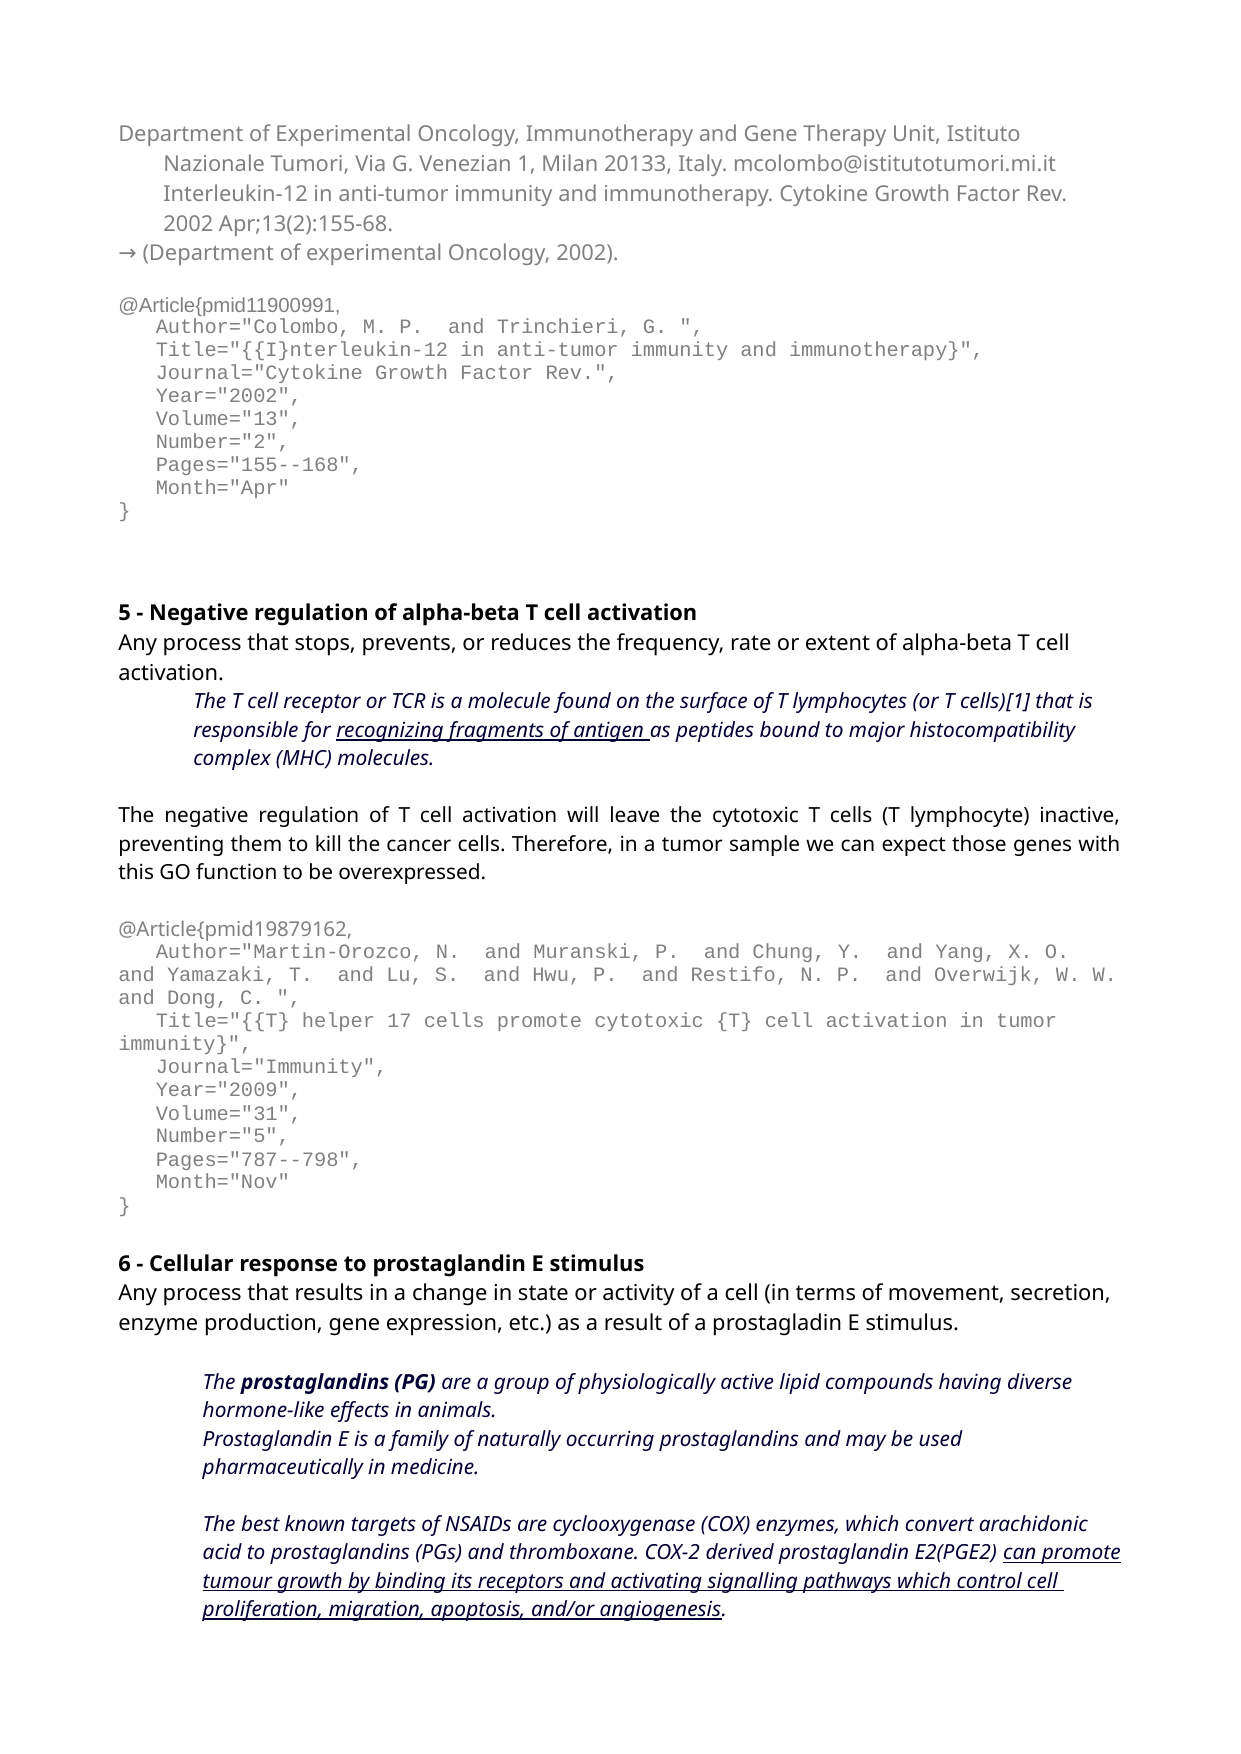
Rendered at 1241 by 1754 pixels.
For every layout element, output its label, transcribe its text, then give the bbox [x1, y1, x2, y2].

text Volume="13", [118, 409, 1122, 432]
text The prostaglandins (PG) are a group of physiologically active lipid compounds having diverse hormone-like effects in animals. [202, 1367, 1122, 1424]
text Author="Martin-Orozco, N. and Muranski, P. and Chung, Y. and Yang, X. O. and Yamazaki, T. and Lu, S. and Hwu, P. and Restifo, N. P. and Overwijk, W. W. and Dong, C. ", [118, 942, 1122, 1011]
text Year="2002", [118, 386, 1122, 409]
text Title="{{T} helper 17 cells promote cytotoxic {T} cell activation in tumor immunity}", [118, 1011, 1122, 1057]
text Author="Colombo, M. P. and Trinchieri, G. ", [118, 317, 1122, 340]
text Journal="Cytokine Growth Factor Rev.", [118, 363, 1122, 386]
text The T cell receptor or TCR is a molecule found on the surface of T lymphocytes (or T cells)[1] that is responsible for recognizing fragments of antigen as peptides bound to major histocompatibility complex (MHC) molecules. [193, 687, 1122, 772]
text @Article{pmid11900991, [118, 293, 1122, 317]
text } [118, 1195, 1122, 1218]
text Volume="31", [118, 1103, 1122, 1126]
text → (Department of experimental Oncology, 2002). [118, 237, 1122, 267]
text Title="{{I}nterleukin-12 in anti-tumor immunity and immunotherapy}", [118, 340, 1122, 363]
text 5 - Negative regulation of alpha-beta T cell activation [118, 597, 1122, 627]
text Number="2", [118, 432, 1122, 455]
text 6 - Cellular response to prostaglandin E stimulus [118, 1248, 1122, 1277]
text Pages="155--168", [118, 455, 1122, 478]
text Prostaglandin E is a family of naturally occurring prostaglandins and may be used pharmaceutically in medicine. [202, 1424, 1122, 1481]
text Month="Apr" [118, 478, 1122, 501]
text Number="5", [118, 1126, 1122, 1149]
text The negative regulation of T cell activation will leave the cytotoxic T cells (T lymphocyte) inactive, preventing them to kill the cancer cells. Therefore, in a tumor sample we can expect those genes with this GO function to be overexpressed. [118, 800, 1122, 886]
subtitle Department of Experimental Oncology, Immunotherapy and Gene Therapy Unit, Istituto Nazionale Tumori, Via G. Venezian 1, Milan 20133, Italy. mcolombo@istitutotumori.mi.it Interleukin-12 in anti-tumor immunity and immunotherapy. Cytokine Growth Factor Rev. 2002 Apr;13(2):155-68. [118, 118, 1122, 237]
text Journal="Immunity", [118, 1057, 1122, 1080]
text Any process that results in a change in state or activity of a cell (in terms of movement, secretion, enzyme production, gene expression, etc.) as a result of a prostagladin E stimulus. [118, 1277, 1122, 1337]
text } [118, 501, 1122, 524]
text @Article{pmid19879162, [118, 914, 1122, 942]
text The best known targets of NSAIDs are cyclooxygenase (COX) enzymes, which convert arachidonic acid to prostaglandins (PGs) and thromboxane. COX‐2 derived prostaglandin E2(PGE2) can promote tumour growth by binding its receptors and activating signalling pathways which control cell proliferation, migration, apoptosis, and/or angiogenesis. [202, 1509, 1122, 1623]
text Month="Nov" [118, 1172, 1122, 1195]
text Pages="787--798", [118, 1149, 1122, 1172]
text Any process that stops, prevents, or reduces the frequency, rate or extent of alpha-beta T cell activation. [118, 627, 1122, 687]
text Year="2009", [118, 1080, 1122, 1103]
